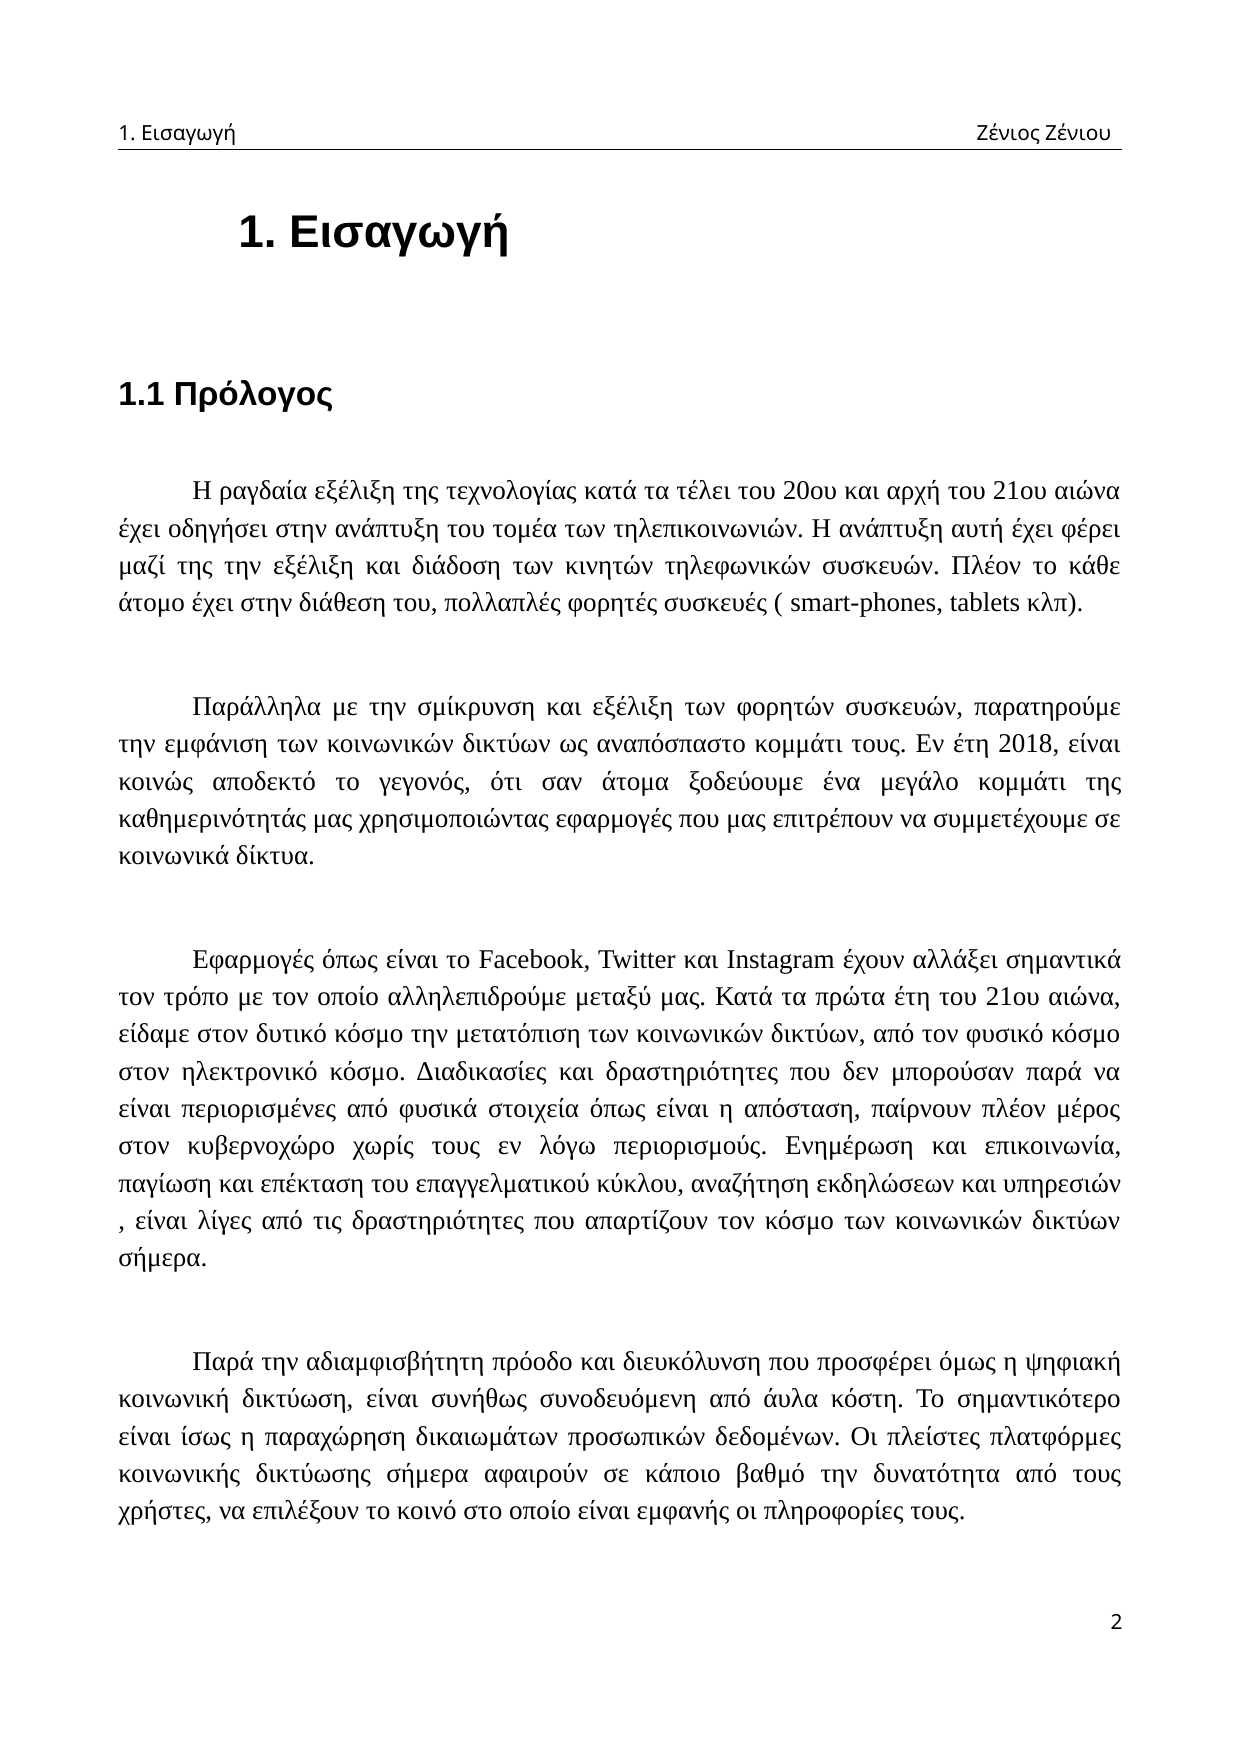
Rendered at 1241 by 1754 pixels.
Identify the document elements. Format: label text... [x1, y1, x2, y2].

text Εφαρμογές όπως είναι το Facebook, Twitter και Instagram έχουν αλλάξει σημαντικά τον τρόπο με τον οποίο αλληλεπιδρούμε μεταξύ μας. Κατά τα πρώτα έτη του 21ου αιώνα, είδαμε στον δυτικό κόσμο την μετατόπιση των κοινωνικών δικτύων, από τον φυσικό κόσμο στον ηλεκτρονικό κόσμο. Διαδικασίες και δραστηριότητες που δεν μπορούσαν παρά να είναι περιορισμένες από φυσικά στοιχεία όπως είναι η απόσταση, παίρνουν πλέον μέρος στον κυβερνοχώρο χωρίς τους εν λόγω περιορισμούς. Ενημέρωση και επικοινωνία, παγίωση και επέκταση του επαγγελματικού κύκλου, αναζήτηση εκδηλώσεων και υπηρεσιών , είναι λίγες από τις δραστηριότητες που απαρτίζουν τον κόσμο των κοινωνικών δικτύων σήμερα. [118, 943, 1122, 1272]
text Παράλληλα με την σμίκρυνση και εξέλιξη των φορητών συσκευών, παρατηρούμε την εμφάνιση των κοινωνικών δικτύων ως αναπόσπαστο κομμάτι τους. Εν έτη 2018, είναι κοινώς αποδεκτό το γεγονός, ότι σαν άτομα ξοδεύουμε ένα μεγάλο κομμάτι της καθημερινότητάς μας χρησιμοποιώντας εφαρμογές που μας επιτρέπουν να συμμετέχουμε σε κοινωνικά δίκτυα. [118, 690, 1122, 870]
text Η ραγδαία εξέλιξη της τεχνολογίας κατά τα τέλει του 20ου και αρχή του 21ου αιώνα έχει οδηγήσει στην ανάπτυξη του τομέα των τηλεπικοινωνιών. Η ανάπτυξη αυτή έχει φέρει μαζί της την εξέλιξη και διάδοση των κινητών τηλεφωνικών συσκευών. Πλέον το κάθε άτομο έχει στην διάθεση του, πολλαπλές φορητές συσκευές ( smart-phones, tablets κλπ). [118, 474, 1122, 617]
subtitle 1.1 Πρόλογος [118, 374, 1122, 412]
subtitle 1. Εισαγωγή [118, 205, 1122, 257]
text Παρά την αδιαμφισβήτητη πρόοδο και διευκόλυνση που προσφέρει όμως η ψηφιακή κοινωνική δικτύωση, είναι συνήθως συνοδευόμενη από άυλα κόστη. Το σημαντικότερο είναι ίσως η παραχώρηση δικαιωμάτων προσωπικών δεδομένων. Οι πλείστες πλατφόρμες κοινωνικής δικτύωσης σήμερα αφαιρούν σε κάποιο βαθμό την δυνατότητα από τους χρήστες, να επιλέξουν το κοινό στο οποίο είναι εμφανής οι πληροφορίες τους. [118, 1345, 1122, 1525]
